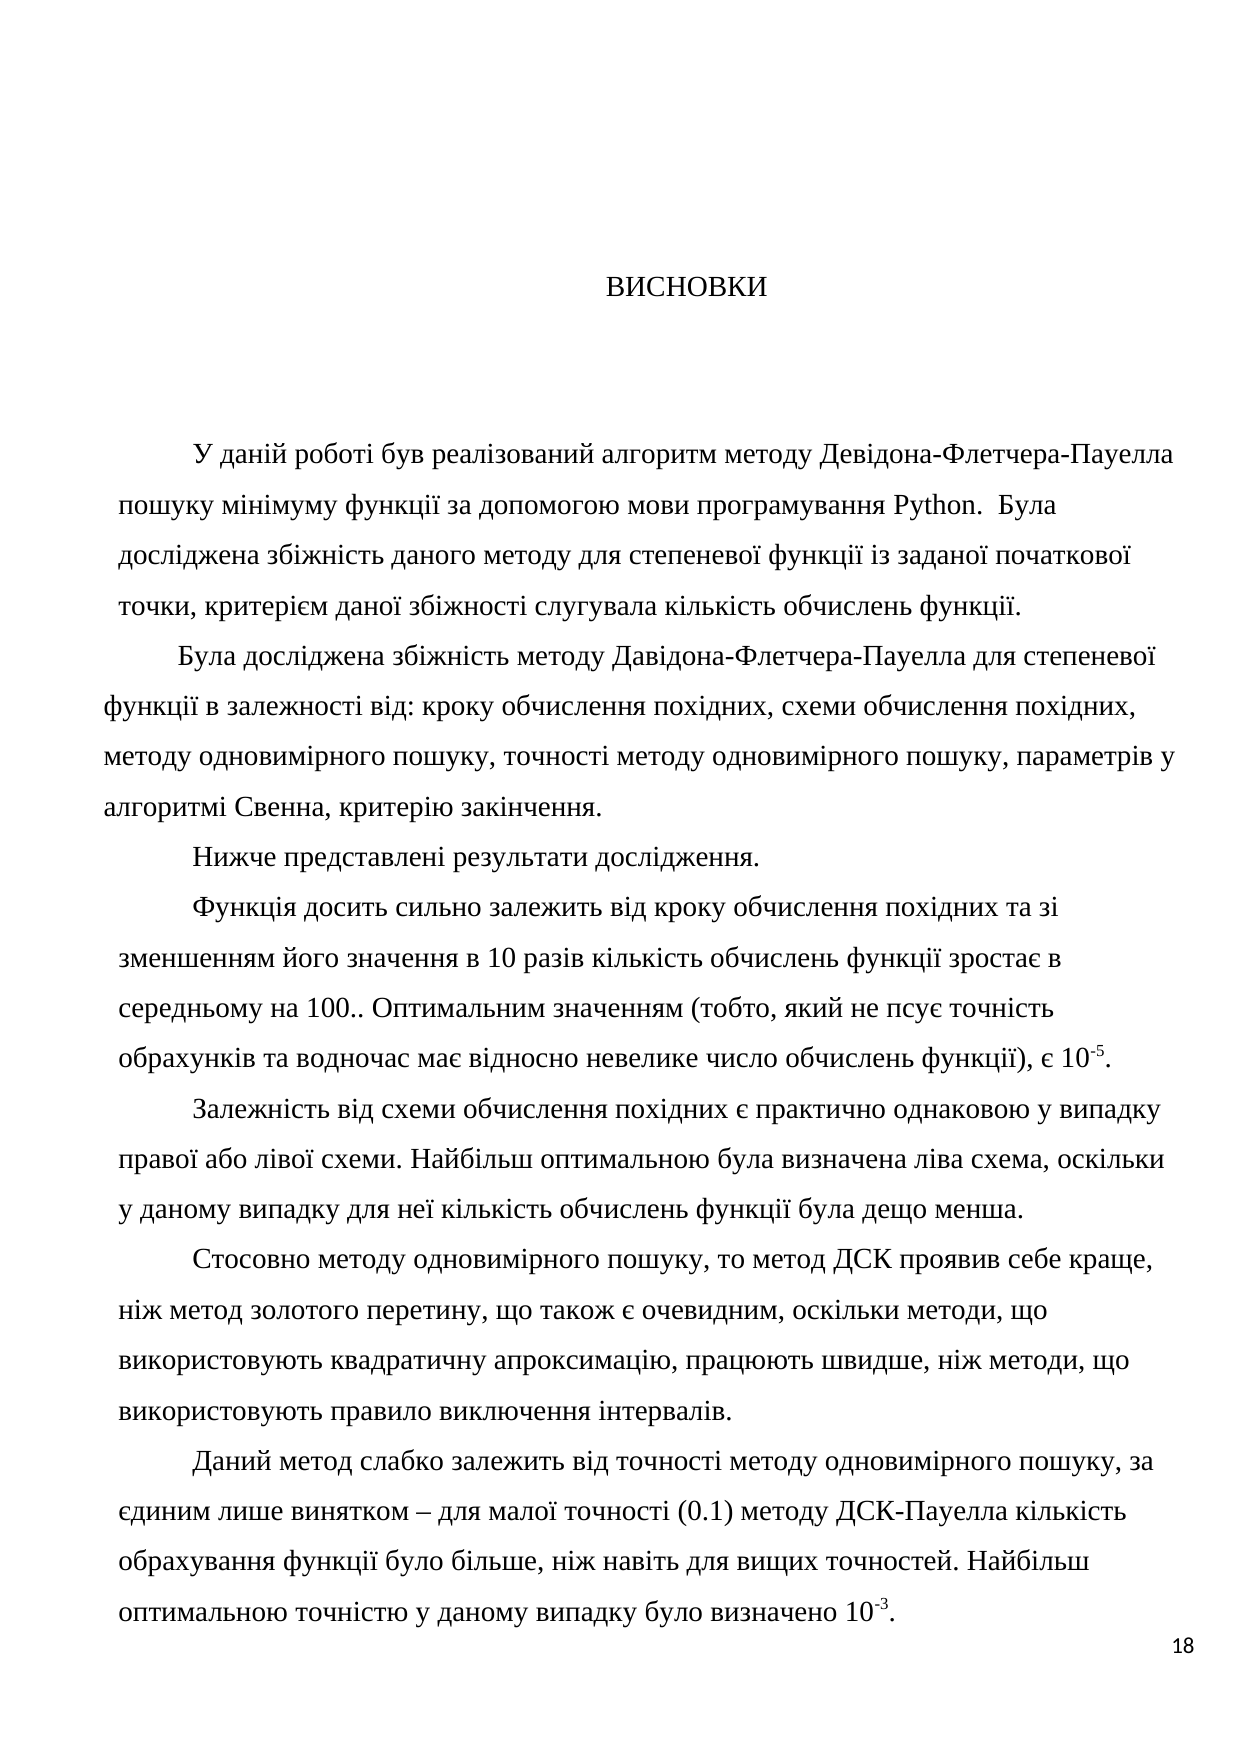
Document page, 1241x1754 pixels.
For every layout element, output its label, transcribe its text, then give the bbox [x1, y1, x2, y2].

text Нижче представлені результати дослідження. [118, 839, 1181, 873]
subtitle ВИСНОВКИ [118, 269, 1181, 303]
list Була досліджена збіжність методу Давідона-Флетчера-Пауелла для степеневої функції в залежності від: кроку обчислення похідних, схеми обчислення похідних, методу одновимірного пошуку, точності методу одновимірного пошуку, параметрів у алгоритмі Свенна, критерію закінчення. [103, 638, 1181, 822]
text Даний метод слабко залежить від точності методу одновимірного пошуку, за єдиним лише винятком – для малої точності (0.1) методу ДСК-Пауелла кількість обрахування функції було більше, ніж навіть для вищих точностей. Найбільш оптимальною точністю у даному випадку було визначено 10-3. [118, 1443, 1181, 1627]
text Стосовно методу одновимірного пошуку, то метод ДСК проявив себе краще, ніж метод золотого перетину, що також є очевидним, оскільки методи, що використовують квадратичну апроксимацію, працюють швидше, ніж методи, що використовують правило виключення інтервалів. [118, 1242, 1181, 1426]
text Залежність від схеми обчислення похідних є практично однаковою у випадку правої або лівої схеми. Найбільш оптимальною була визначена ліва схема, оскільки у даному випадку для неї кількість обчислень функції була дещо менша. [118, 1091, 1181, 1225]
text Функція досить сильно залежить від кроку обчислення похідних та зі зменшенням його значення в 10 разів кількість обчислень функції зростає в середньому на 100.. Оптимальним значенням (тобто, який не псує точність обрахунків та водночас має відносно невелике число обчислень функції), є 10-5. [118, 889, 1181, 1074]
text У даній роботі був реалізований алгоритм методу Девідона-Флетчера-Пауелла пошуку мінімуму функції за допомогою мови програмування Python. Була досліджена збіжність даного методу для степеневої функції із заданої початкової точки, критерієм даної збіжності слугувала кількість обчислень функції. [118, 437, 1181, 621]
